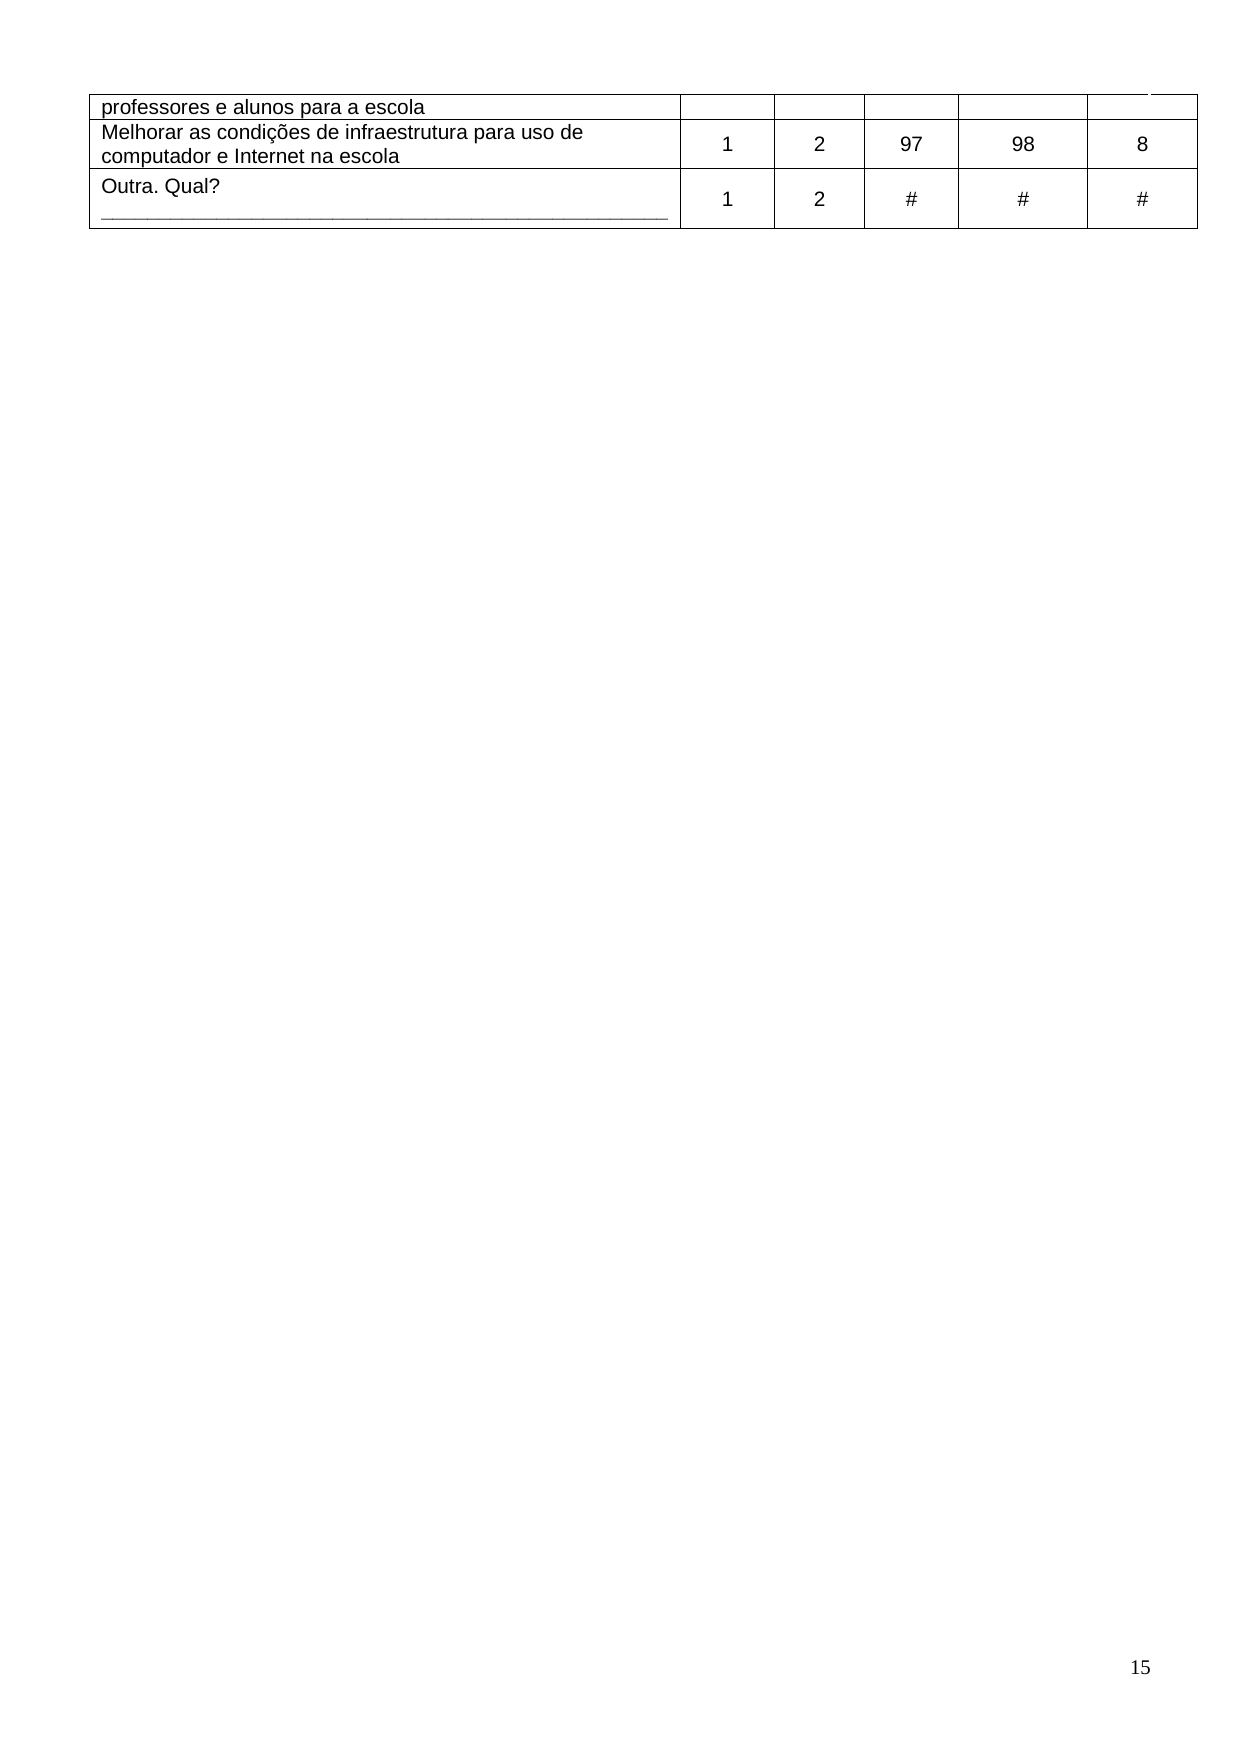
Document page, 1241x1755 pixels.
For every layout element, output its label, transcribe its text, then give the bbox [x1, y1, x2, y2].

table_cell # [959, 169, 1087, 228]
table_cell [775, 95, 864, 119]
table_cell 1 [681, 169, 774, 228]
table_cell [1088, 95, 1197, 119]
table_cell 2 [775, 120, 864, 168]
table_cell [681, 95, 774, 119]
table_cell 97 [865, 120, 958, 168]
table_cell Outra. Qual? _________________________________________________ [90, 169, 680, 228]
table_cell Melhorar as condições de infraestrutura para uso de computador e Internet na escola [90, 120, 680, 168]
table_cell 1 [681, 120, 774, 168]
table_cell professores e alunos para a escola [90, 95, 680, 119]
table_cell [959, 95, 1087, 119]
table_cell 98 [959, 120, 1087, 168]
table_cell # [1088, 169, 1197, 228]
table_cell [865, 95, 958, 119]
table_cell 8 [1088, 120, 1197, 168]
table_cell 2 [775, 169, 864, 228]
table_cell # [865, 169, 958, 228]
